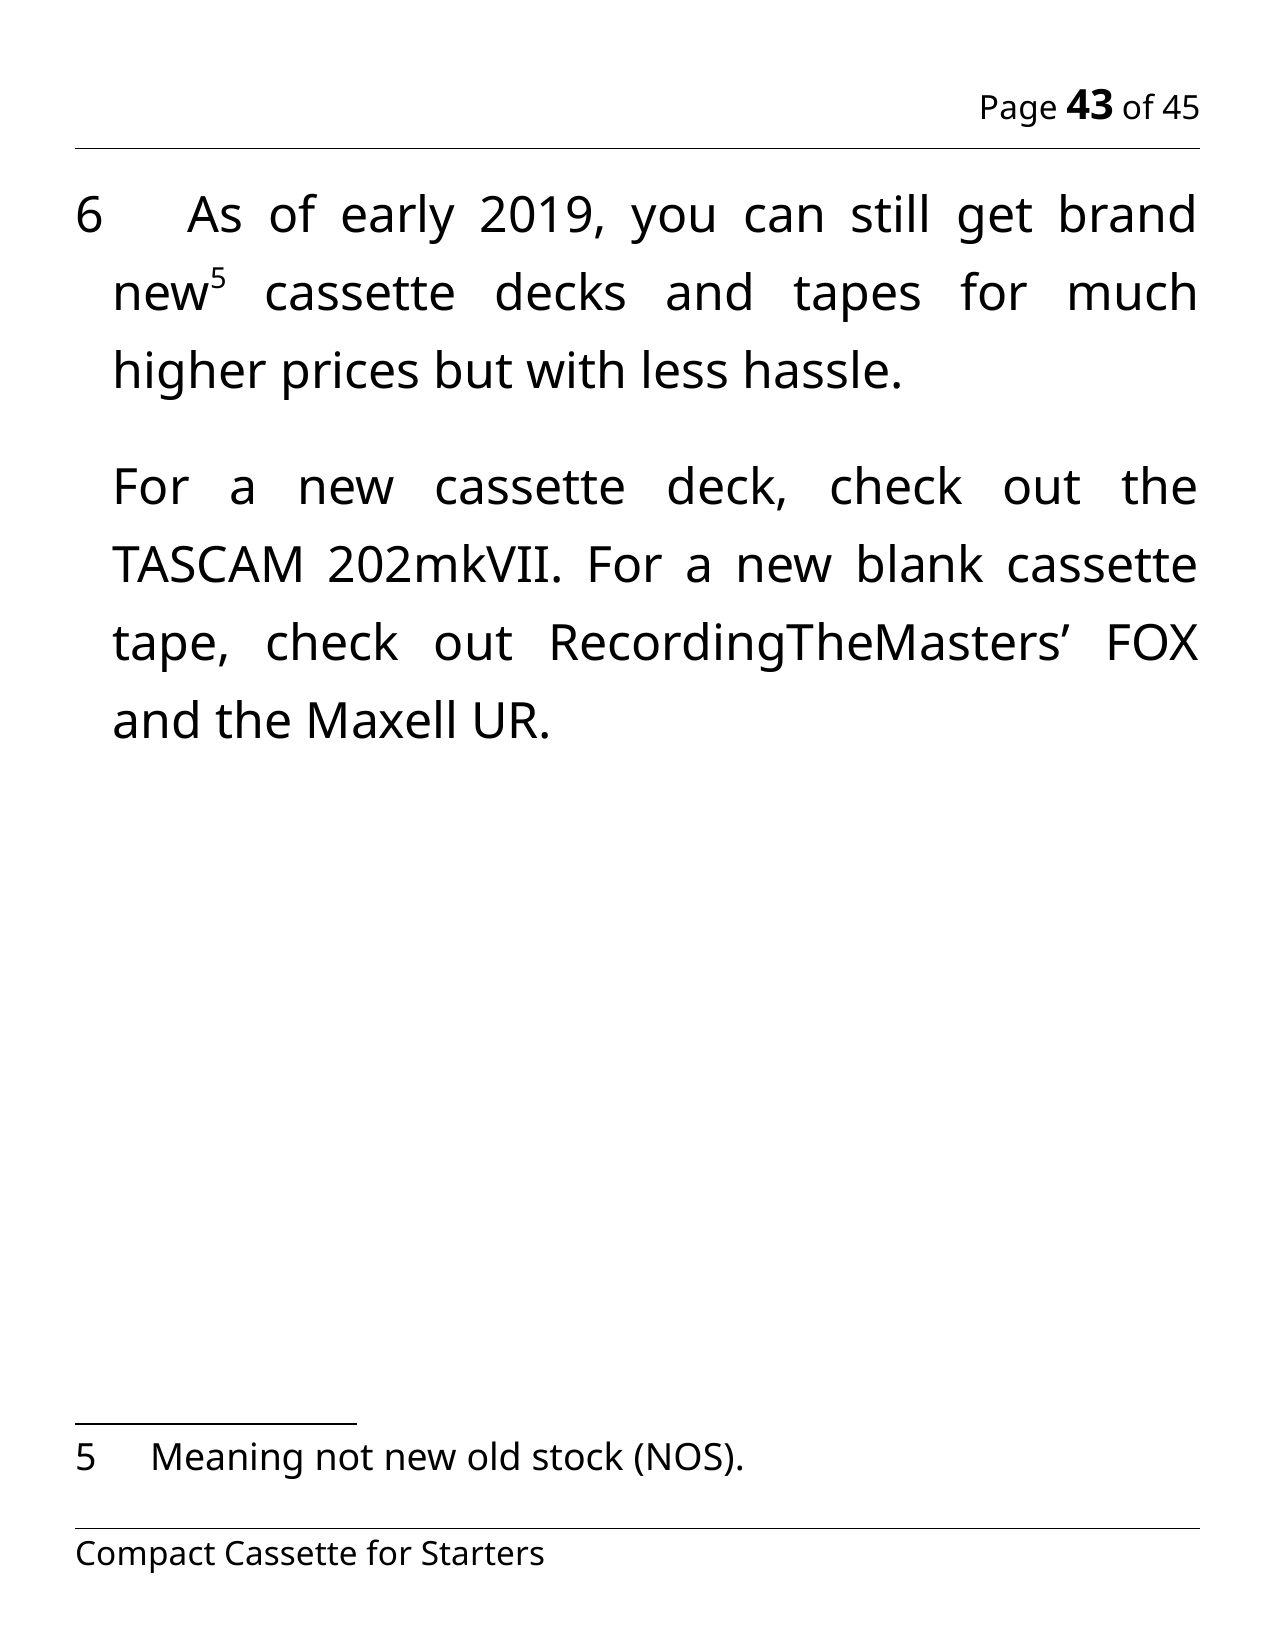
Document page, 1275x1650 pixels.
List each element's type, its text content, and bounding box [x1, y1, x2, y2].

list For a new cassette deck, check out the TASCAM 202mkVII. For a new blank cassette tape, check out RecordingTheMasters’ FOX and the Maxell UR. [112, 451, 1200, 753]
list 6 As of early 2019, you can still get brand new cassette decks and tapes for much higher prices but with less hassle. [75, 179, 1200, 403]
text Meaning not new old stock (NOS). [75, 1430, 1200, 1481]
